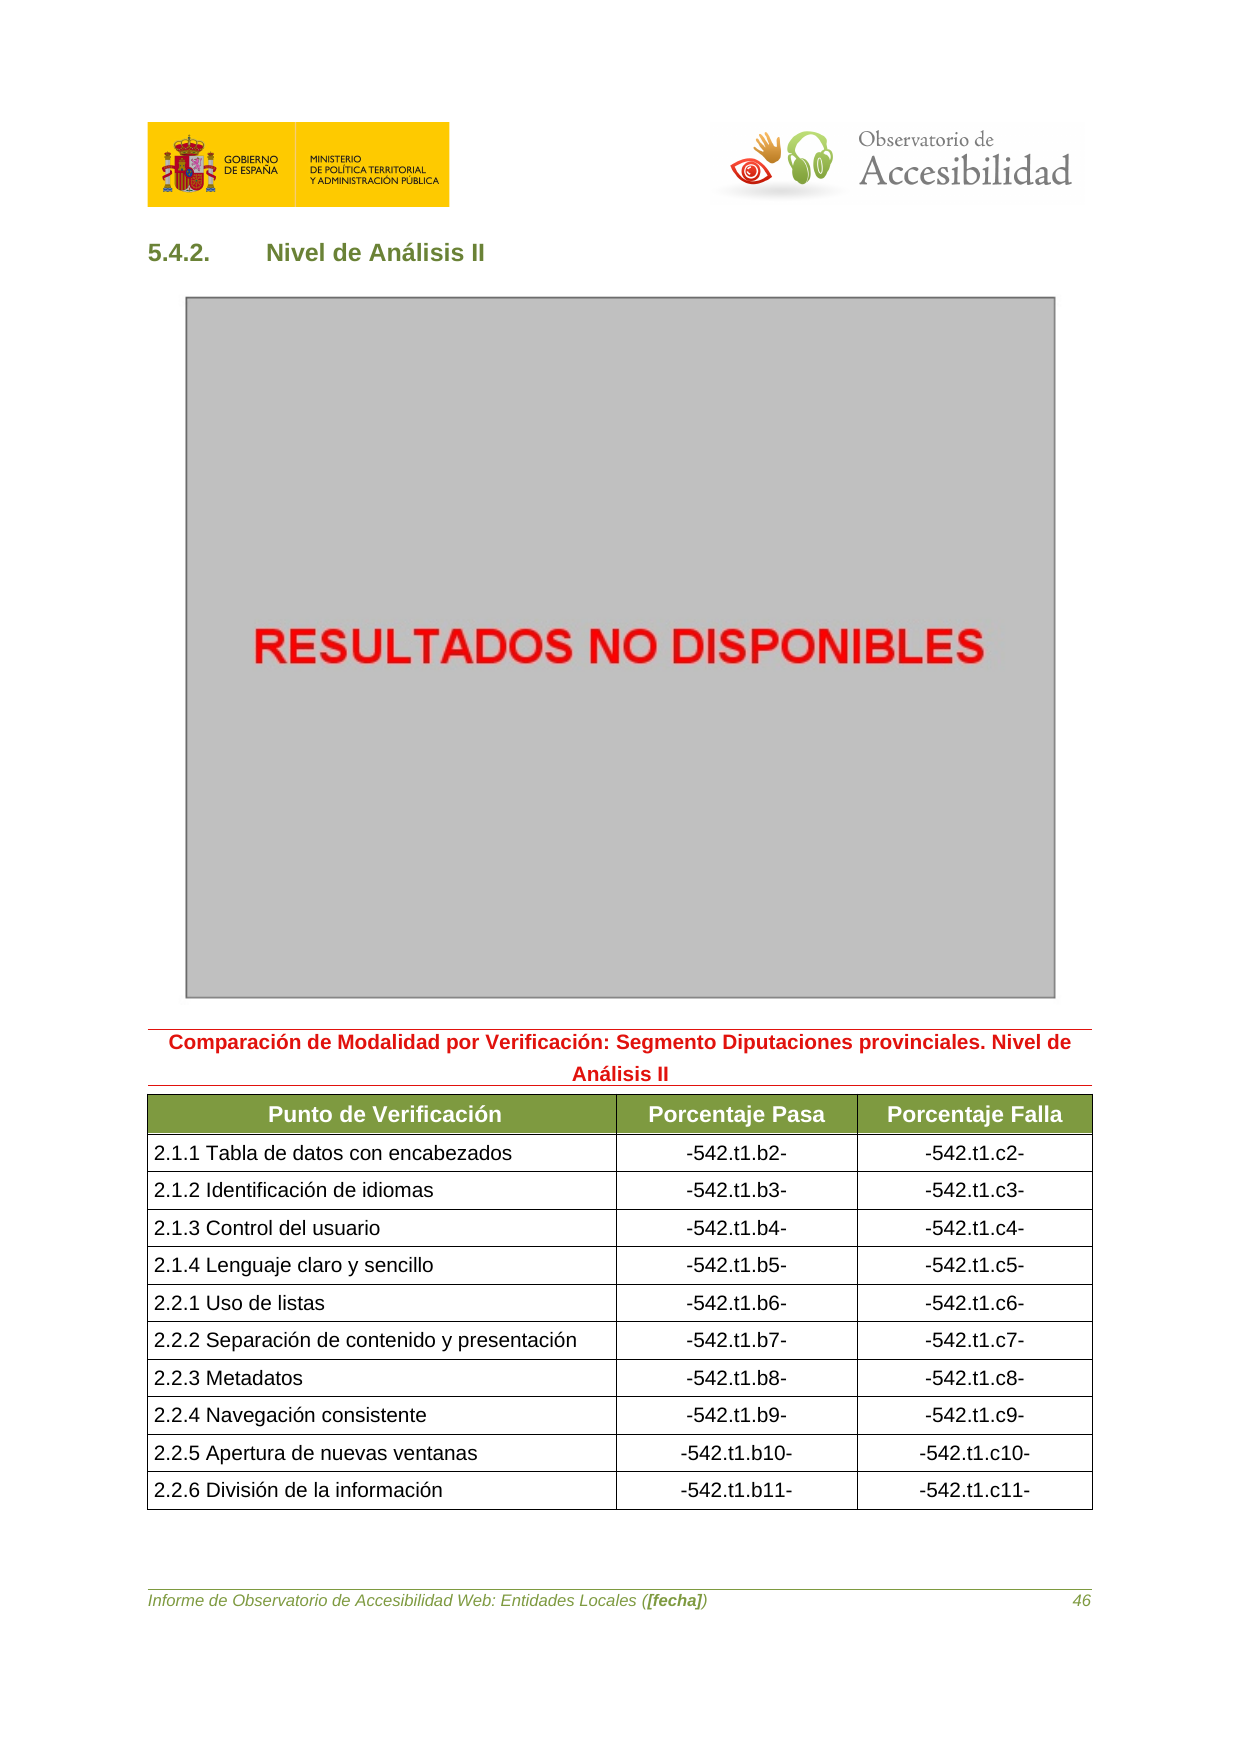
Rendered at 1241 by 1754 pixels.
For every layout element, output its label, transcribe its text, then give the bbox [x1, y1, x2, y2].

table_cell -542.t1.b3- [617, 1172, 857, 1208]
table_cell -542.t1.c9- [858, 1397, 1092, 1433]
table_cell -542.t1.c8- [858, 1360, 1092, 1396]
table_cell -542.t1.b2- [617, 1135, 857, 1171]
table_cell -542.t1.b5- [617, 1247, 857, 1283]
table_cell -542.t1.c11- [858, 1472, 1092, 1508]
table_cell 2.2.1 Uso de listas [148, 1285, 616, 1321]
text Comparación de Modalidad por Verificación: Segmento Diputaciones provinciales. Nivel de Análisis II [148, 1030, 1092, 1085]
table_cell -542.t1.c3- [858, 1172, 1092, 1208]
table_cell -542.t1.c6- [858, 1285, 1092, 1321]
table_header Porcentaje Falla [858, 1095, 1092, 1133]
table_cell -542.t1.c7- [858, 1322, 1092, 1358]
table_cell 2.1.4 Lenguaje claro y sencillo [148, 1247, 616, 1283]
table_cell -542.t1.c10- [858, 1435, 1092, 1471]
table_cell -542.t1.c2- [858, 1135, 1092, 1171]
table_cell -542.t1.c4- [858, 1210, 1092, 1246]
table_cell -542.t1.b9- [617, 1397, 857, 1433]
table_cell 2.1.3 Control del usuario [148, 1210, 616, 1246]
table_cell 2.2.4 Navegación consistente [148, 1397, 616, 1433]
table_cell 2.1.2 Identificación de idiomas [148, 1172, 616, 1208]
table_header Punto de Verificación [148, 1095, 616, 1133]
table_cell 2.2.6 División de la información [148, 1472, 616, 1508]
table_cell -542.t1.b7- [617, 1322, 857, 1358]
table_cell 2.2.3 Metadatos [148, 1360, 616, 1396]
table_cell -542.t1.b11- [617, 1472, 857, 1508]
table_cell -542.t1.b4- [617, 1210, 857, 1246]
table_cell -542.t1.b6- [617, 1285, 857, 1321]
table_cell 2.2.2 Separación de contenido y presentación [148, 1322, 616, 1358]
table_cell -542.t1.c5- [858, 1247, 1092, 1283]
table_header Porcentaje Pasa [617, 1095, 857, 1133]
table_cell 2.1.1 Tabla de datos con encabezados [148, 1135, 616, 1171]
list Nivel de Análisis II [148, 238, 1092, 267]
table_cell 2.2.5 Apertura de nuevas ventanas [148, 1435, 616, 1471]
table_cell -542.t1.b8- [617, 1360, 857, 1396]
table_cell -542.t1.b10- [617, 1435, 857, 1471]
